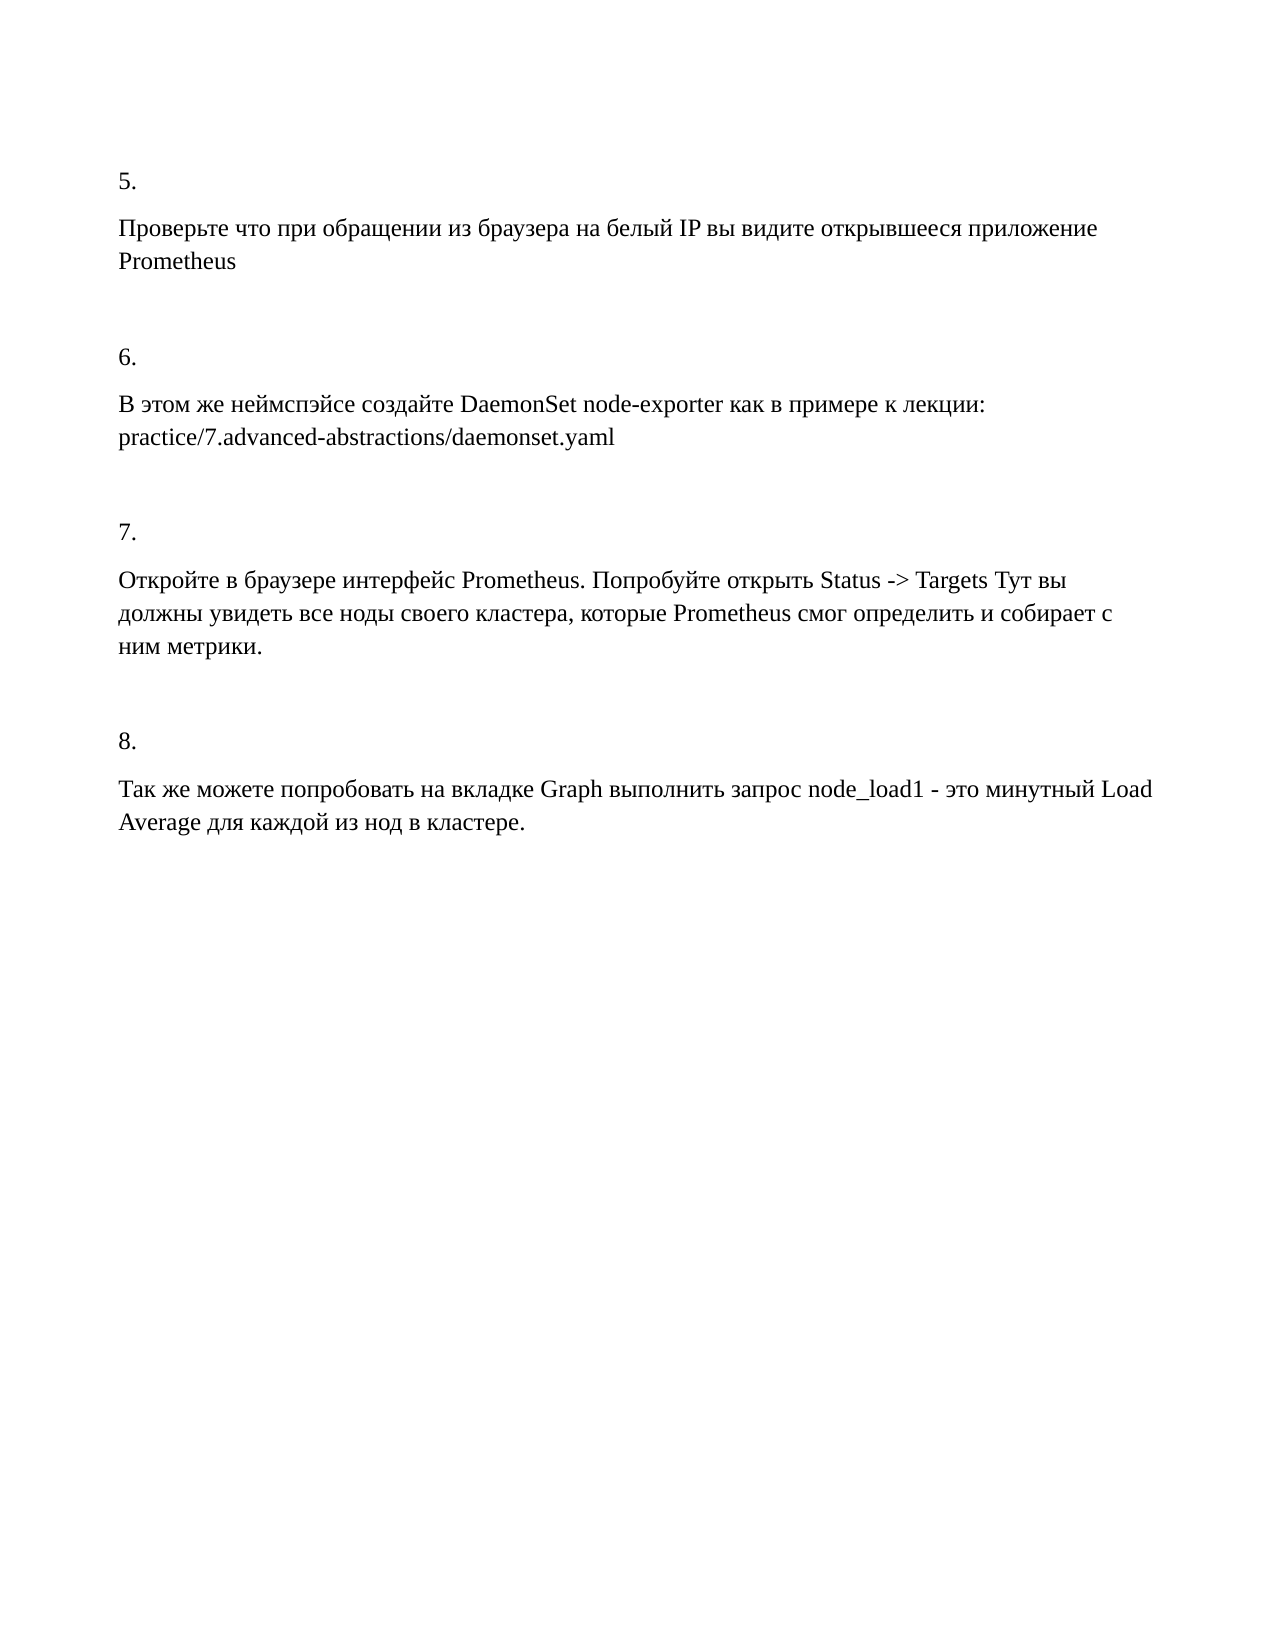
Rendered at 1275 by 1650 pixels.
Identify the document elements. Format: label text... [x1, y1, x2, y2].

text 8. [118, 726, 1157, 755]
text 6. [118, 342, 1157, 370]
text В этом же неймспэйсе создайте DaemonSet node-exporter как в примере к лекции: practice/7.advanced-abstractions/daemonset.yaml [118, 389, 1157, 451]
text Проверьте что при обращении из браузера на белый IP вы видите открывшееся приложение Prometheus [118, 213, 1157, 275]
text Так же можете попробовать на вкладке Graph выполнить запрос node_load1 - это минутный Load Average для каждой из нод в кластере. [118, 774, 1157, 836]
text Откройте в браузере интерфейс Prometheus. Попробуйте открыть Status -> Targets Тут вы должны увидеть все ноды своего кластера, которые Prometheus смог определить и собирает с ним метрики. [118, 565, 1157, 660]
text 5. [118, 166, 1157, 194]
text 7. [118, 517, 1157, 546]
